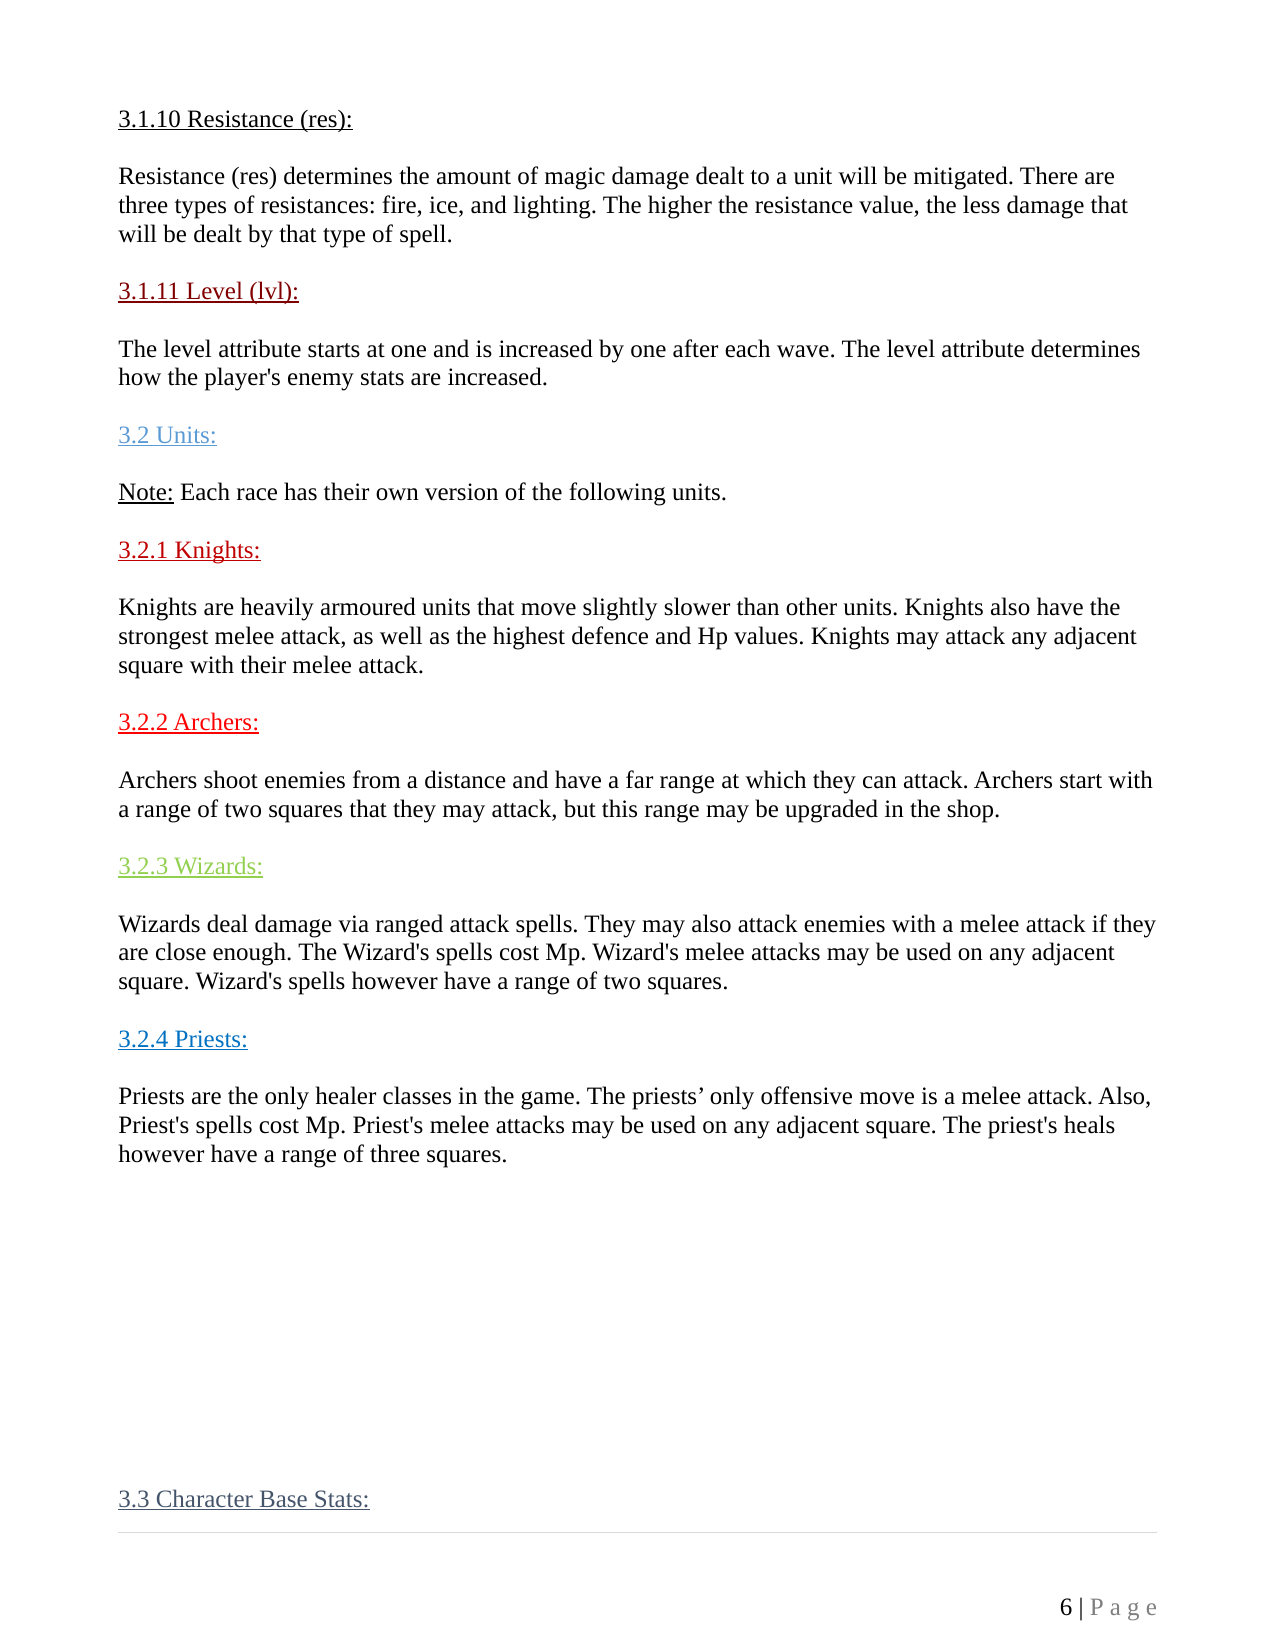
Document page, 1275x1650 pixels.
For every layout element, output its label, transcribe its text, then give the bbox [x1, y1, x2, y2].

text 3.2.4 Priests: [118, 1024, 1157, 1052]
text 3.1.10 Resistance (res): [118, 104, 1157, 132]
text Wizards deal damage via ranged attack spells. They may also attack enemies with a melee attack if they are close enough. The Wizard's spells cost Mp. Wizard's melee attacks may be used on any adjacent square. Wizard's spells however have a range of two squares. [118, 909, 1157, 995]
text 3.1.11 Level (lvl): [118, 276, 1157, 305]
text Priests are the only healer classes in the game. The priests’ only offensive move is a melee attack. Also, Priest's spells cost Mp. Priest's melee attacks may be used on any adjacent square. The priest's heals however have a range of three squares. [118, 1081, 1157, 1167]
text 3.3 Character Base Stats: [118, 1484, 1157, 1512]
text 3.2.1 Knights: [118, 535, 1157, 564]
text 3.2.2 Archers: [118, 707, 1157, 736]
text Archers shoot enemies from a distance and have a far range at which they can attack. Archers start with a range of two squares that they may attack, but this range may be upgraded in the shop. [118, 765, 1157, 822]
text Note: Each race has their own version of the following units. [118, 477, 1157, 506]
text 3.2.3 Wizards: [118, 851, 1157, 880]
text 3.2 Units: [118, 420, 1157, 449]
text Knights are heavily armoured units that move slightly slower than other units. Knights also have the strongest melee attack, as well as the highest defence and Hp values. Knights may attack any adjacent square with their melee attack. [118, 592, 1157, 679]
text The level attribute starts at one and is increased by one after each wave. The level attribute determines how the player's enemy stats are increased. [118, 334, 1157, 391]
text Resistance (res) determines the amount of magic damage dealt to a unit will be mitigated. There are three types of resistances: fire, ice, and lighting. The higher the resistance value, the less damage that will be dealt by that type of spell. [118, 161, 1157, 247]
